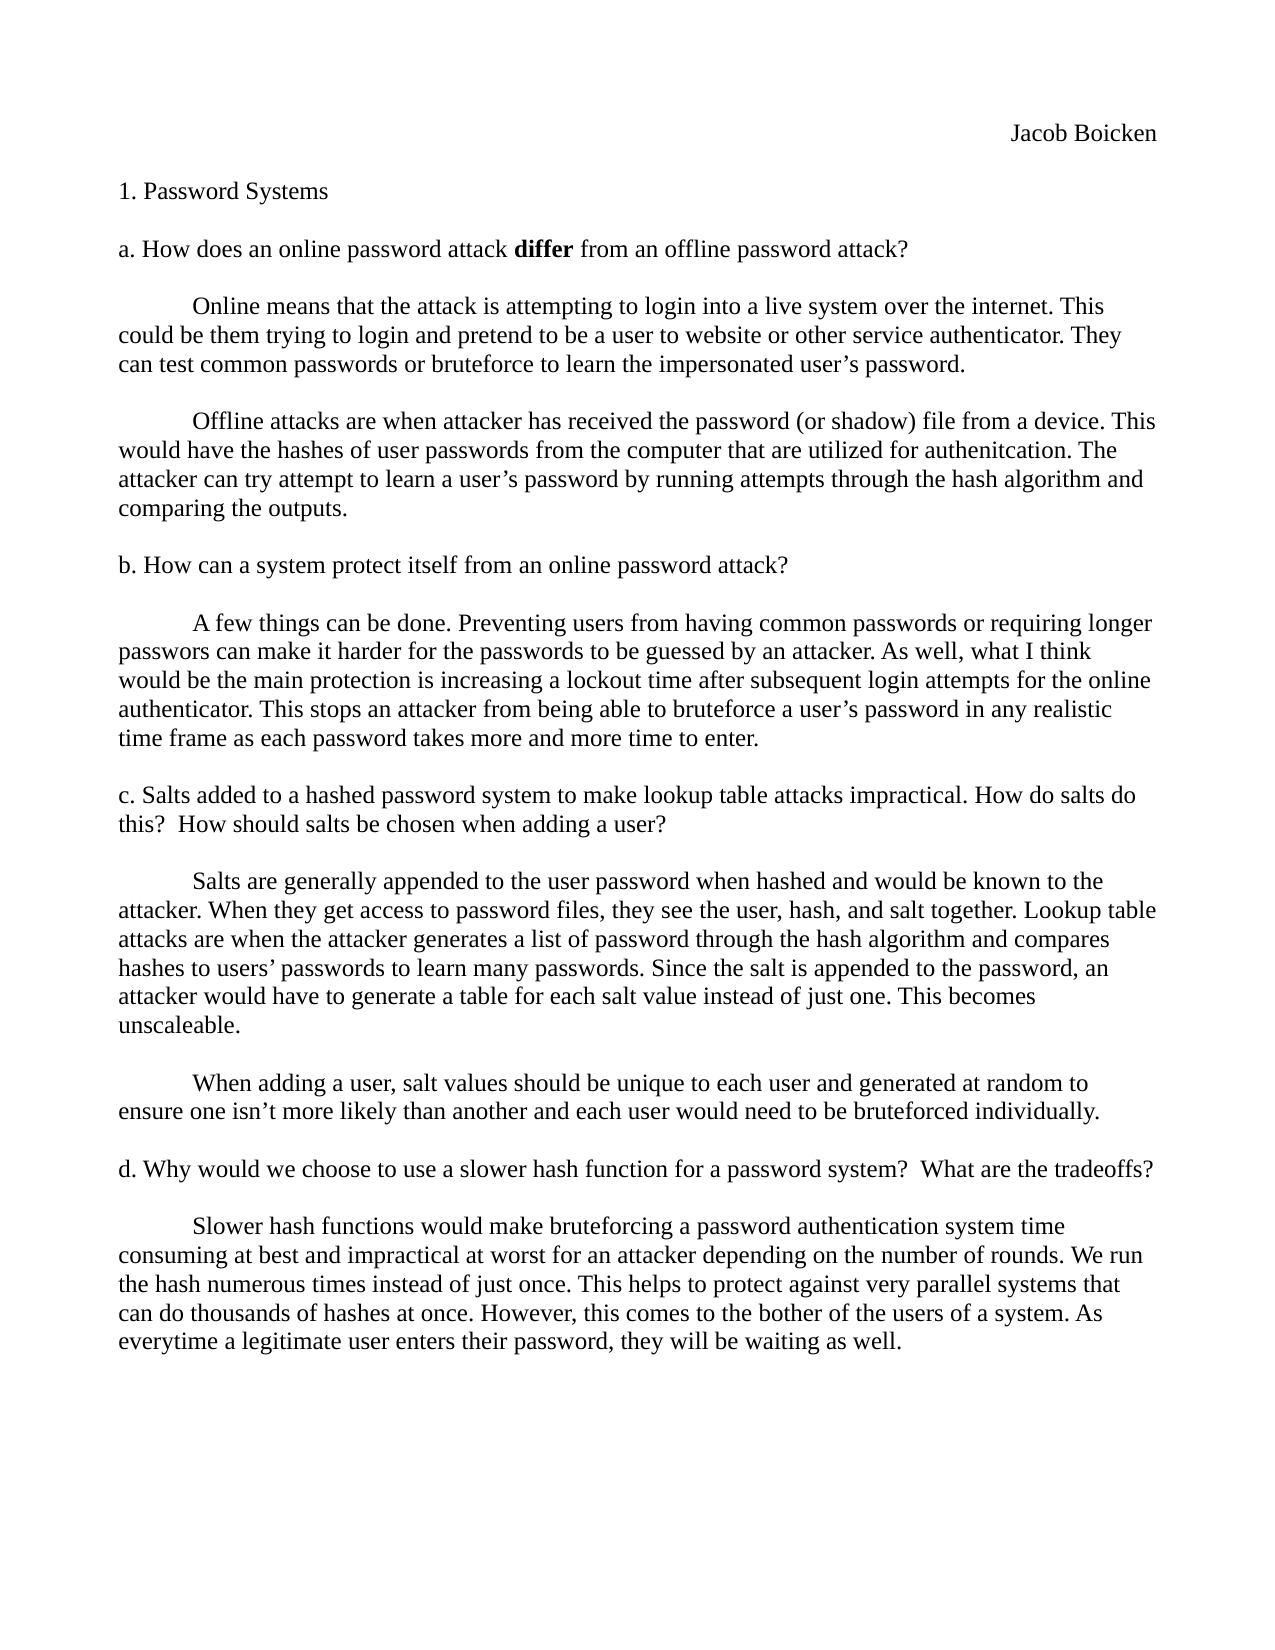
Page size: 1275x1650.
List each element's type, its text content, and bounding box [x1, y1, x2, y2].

text d. Why would we choose to use a slower hash function for a password system? What are the tradeoffs? [118, 1154, 1157, 1183]
text Salts are generally appended to the user password when hashed and would be known to the attacker. When they get access to password files, they see the user, hash, and salt together. Lookup table attacks are when the attacker generates a list of password through the hash algorithm and compares hashes to users’ passwords to learn many passwords. Since the salt is appended to the password, an attacker would have to generate a table for each salt value instead of just one. This becomes unscaleable. [118, 866, 1157, 1039]
text Offline attacks are when attacker has received the password (or shadow) file from a device. This would have the hashes of user passwords from the computer that are utilized for authenitcation. The attacker can try attempt to learn a user’s password by running attempts through the hash algorithm and comparing the outputs. [118, 406, 1157, 521]
text 1. Password Systems [118, 176, 1157, 205]
text A few things can be done. Preventing users from having common passwords or requiring longer passwors can make it harder for the passwords to be guessed by an attacker. As well, what I think would be the main protection is increasing a lockout time after subsequent login attempts for the online authenticator. This stops an attacker from being able to bruteforce a user’s password in any realistic time frame as each password takes more and more time to enter. [118, 608, 1157, 751]
text c. Salts added to a hashed password system to make lookup table attacks impractical. How do salts do this? How should salts be chosen when adding a user? [118, 780, 1157, 838]
text Slower hash functions would make bruteforcing a password authentication system time consuming at best and impractical at worst for an attacker depending on the number of rounds. We run the hash numerous times instead of just once. This helps to protect against very parallel systems that can do thousands of hashes at once. However, this comes to the bother of the users of a system. As everytime a legitimate user enters their password, they will be waiting as well. [118, 1211, 1157, 1355]
text b. How can a system protect itself from an online password attack? [118, 550, 1157, 579]
text a. How does an online password attack differ from an offline password attack? [118, 234, 1157, 263]
text Online means that the attack is attempting to login into a live system over the internet. This could be them trying to login and pretend to be a user to website or other service authenticator. They can test common passwords or bruteforce to learn the impersonated user’s password. [118, 291, 1157, 378]
text When adding a user, salt values should be unique to each user and generated at random to ensure one isn’t more likely than another and each user would need to be bruteforced individually. [118, 1068, 1157, 1125]
